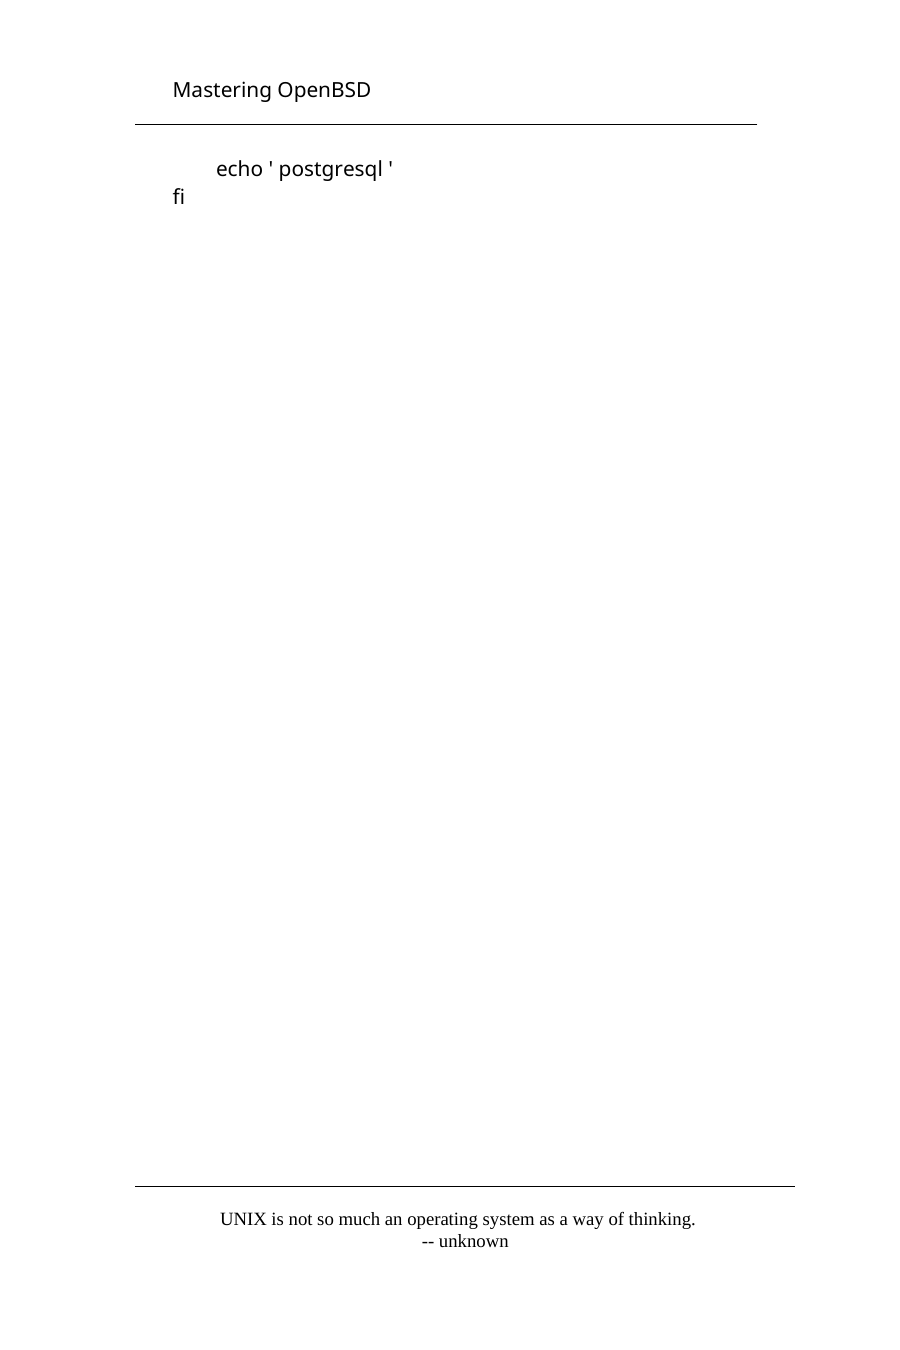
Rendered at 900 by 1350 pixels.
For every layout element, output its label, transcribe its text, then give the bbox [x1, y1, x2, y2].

text fi [135, 182, 795, 211]
text echo ' postgresql ' [135, 154, 795, 182]
